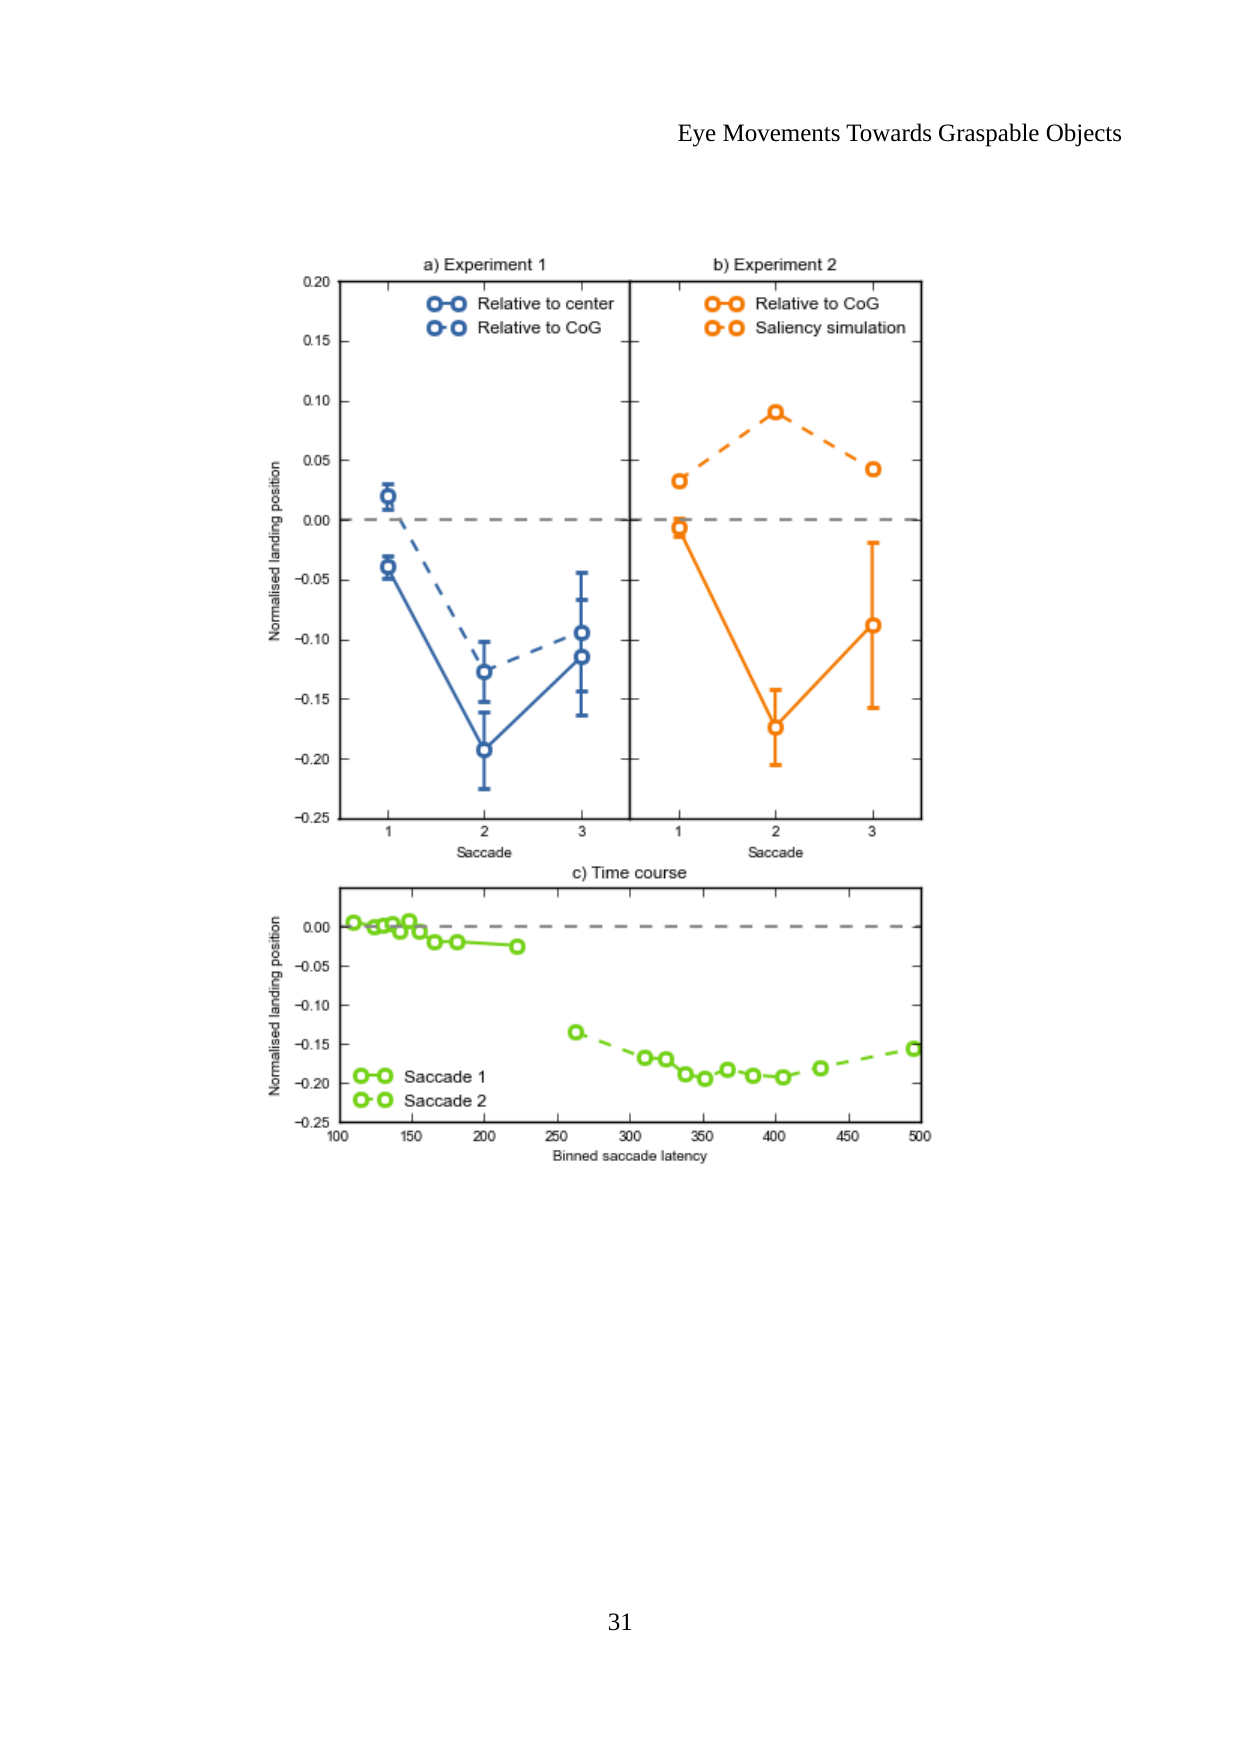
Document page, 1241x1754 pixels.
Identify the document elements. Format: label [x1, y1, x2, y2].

picture [245, 176, 995, 1227]
